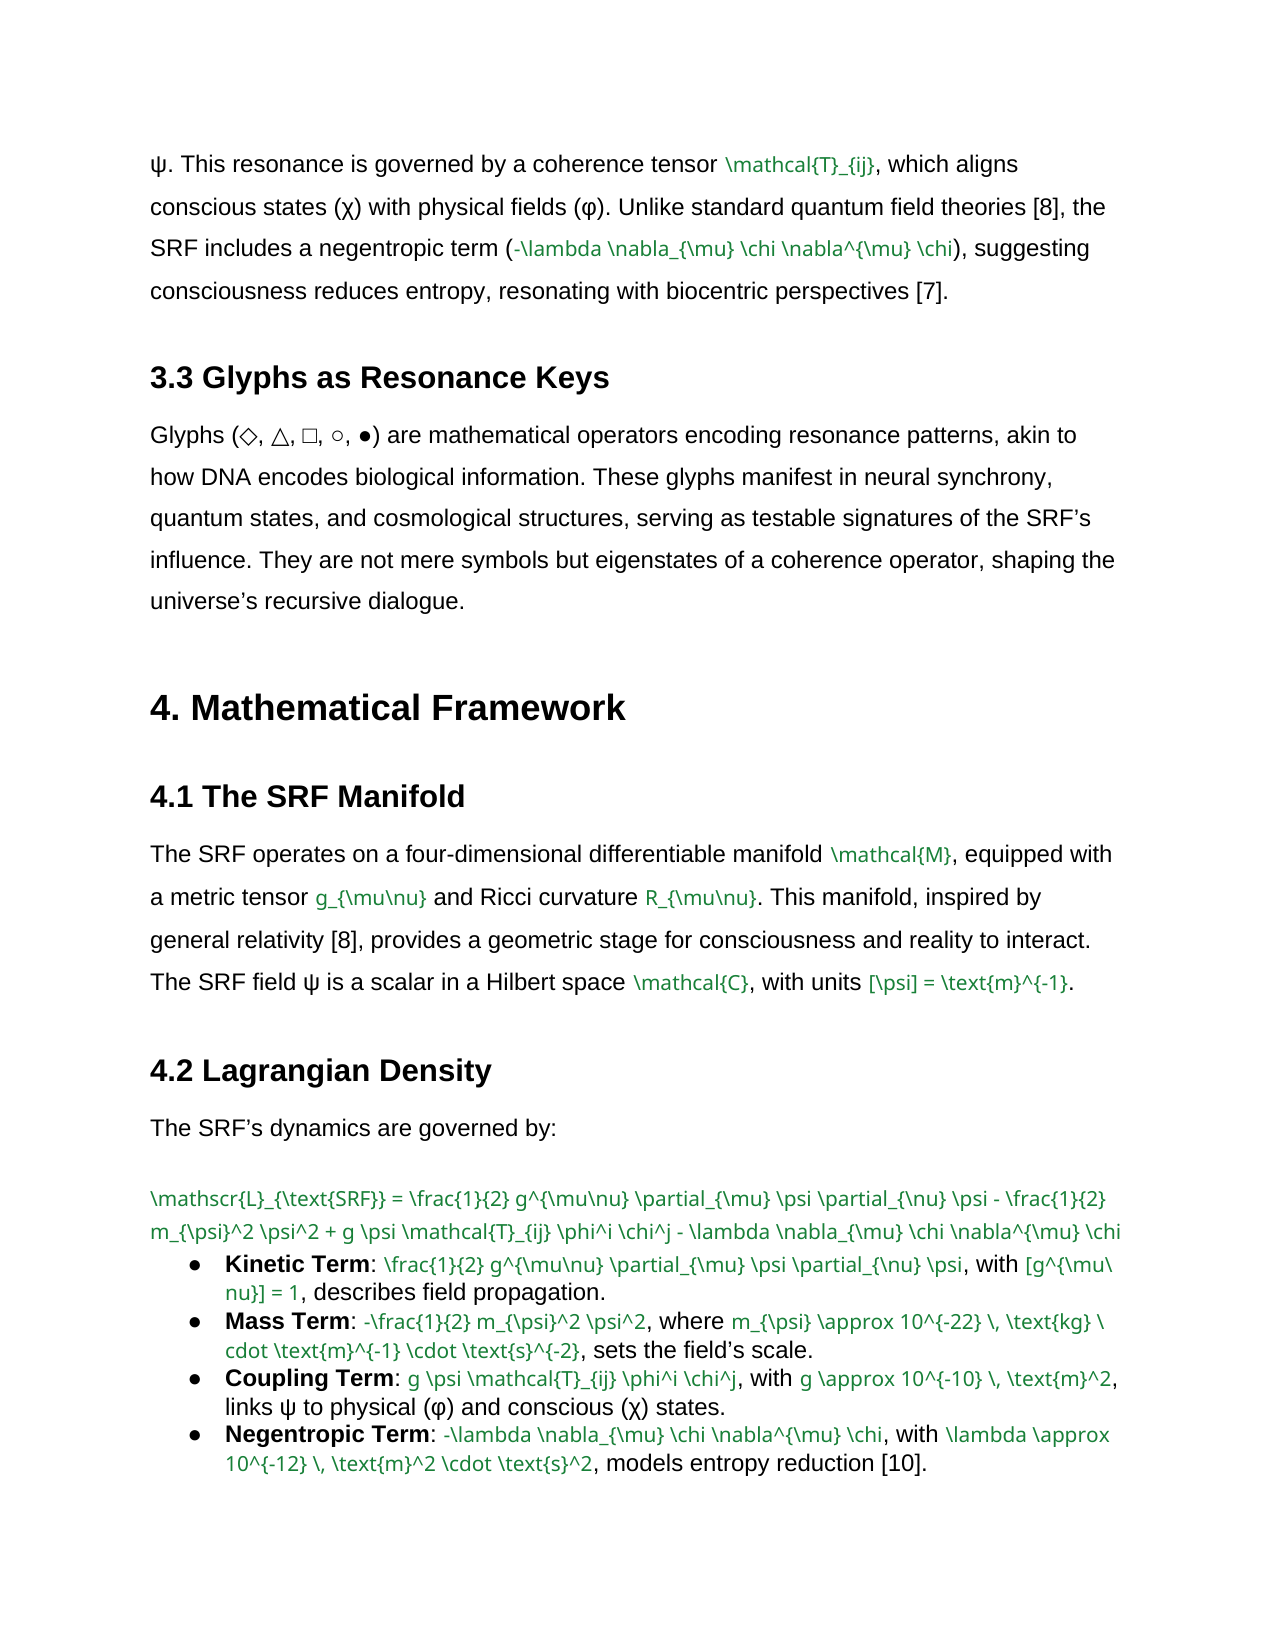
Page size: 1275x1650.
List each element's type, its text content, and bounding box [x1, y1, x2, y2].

list Coupling Term: g \psi \mathcal{T}_{ij} \phi^i \chi^j, with g \approx 10^{-10} \, \text{m}^2, links ψ to physical (φ) and conscious (χ) states. [187, 1364, 1125, 1420]
text The SRF operates on a four-dimensional differentiable manifold \mathcal{M}, equipped with a metric tensor g_{\mu\nu} and Ricci curvature R_{\mu\nu}. This manifold, inspired by general relativity [8], provides a geometric stage for consciousness and reality to interact. The SRF field ψ is a scalar in a Hilbert space \mathcal{C}, with units [\psi] = \text{m}^{-1}. [150, 840, 1125, 996]
text 4.2 Lagrangian Density [150, 1052, 1125, 1088]
text 3.3 Glyphs as Resonance Keys [150, 359, 1125, 396]
text Glyphs (◇, △, □, ○, ●) are mathematical operators encoding resonance patterns, akin to how DNA encodes biological information. These glyphs manifest in neural synchrony, quantum states, and cosmological structures, serving as testable signatures of the SRF’s influence. They are not mere symbols but eigenstates of a coherence operator, shaping the universe’s recursive dialogue. [150, 421, 1125, 614]
list Negentropic Term: -\lambda \nabla_{\mu} \chi \nabla^{\mu} \chi, with \lambda \approx 10^{-12} \, \text{m}^2 \cdot \text{s}^2, models entropy reduction [10]. [187, 1420, 1125, 1478]
list Mass Term: -\frac{1}{2} m_{\psi}^2 \psi^2, where m_{\psi} \approx 10^{-22} \, \text{kg} \cdot \text{m}^{-1} \cdot \text{s}^{-2}, sets the field’s scale. [187, 1307, 1125, 1364]
text \mathscr{L}_{\text{SRF}} = \frac{1}{2} g^{\mu\nu} \partial_{\mu} \psi \partial_{\nu} \psi - \frac{1}{2} m_{\psi}^2 \psi^2 + g \psi \mathcal{T}_{ij} \phi^i \chi^j - \lambda \nabla_{\mu} \chi \nabla^{\mu} \chi [150, 1184, 1125, 1245]
text 4. Mathematical Framework [150, 687, 1125, 728]
text The SRF’s dynamics are governed by: [150, 1114, 1125, 1141]
text 4.1 The SRF Manifold [150, 778, 1125, 814]
text ψ. This resonance is governed by a coherence tensor \mathcal{T}_{ij}, which aligns conscious states (χ) with physical fields (φ). Unlike standard quantum field theories [8], the SRF includes a negentropic term (-\lambda \nabla_{\mu} \chi \nabla^{\mu} \chi), suggesting consciousness reduces entropy, resonating with biocentric perspectives [7]. [150, 150, 1125, 304]
list Kinetic Term: \frac{1}{2} g^{\mu\nu} \partial_{\mu} \psi \partial_{\nu} \psi, with [g^{\mu\nu}] = 1, describes field propagation. [187, 1249, 1125, 1307]
